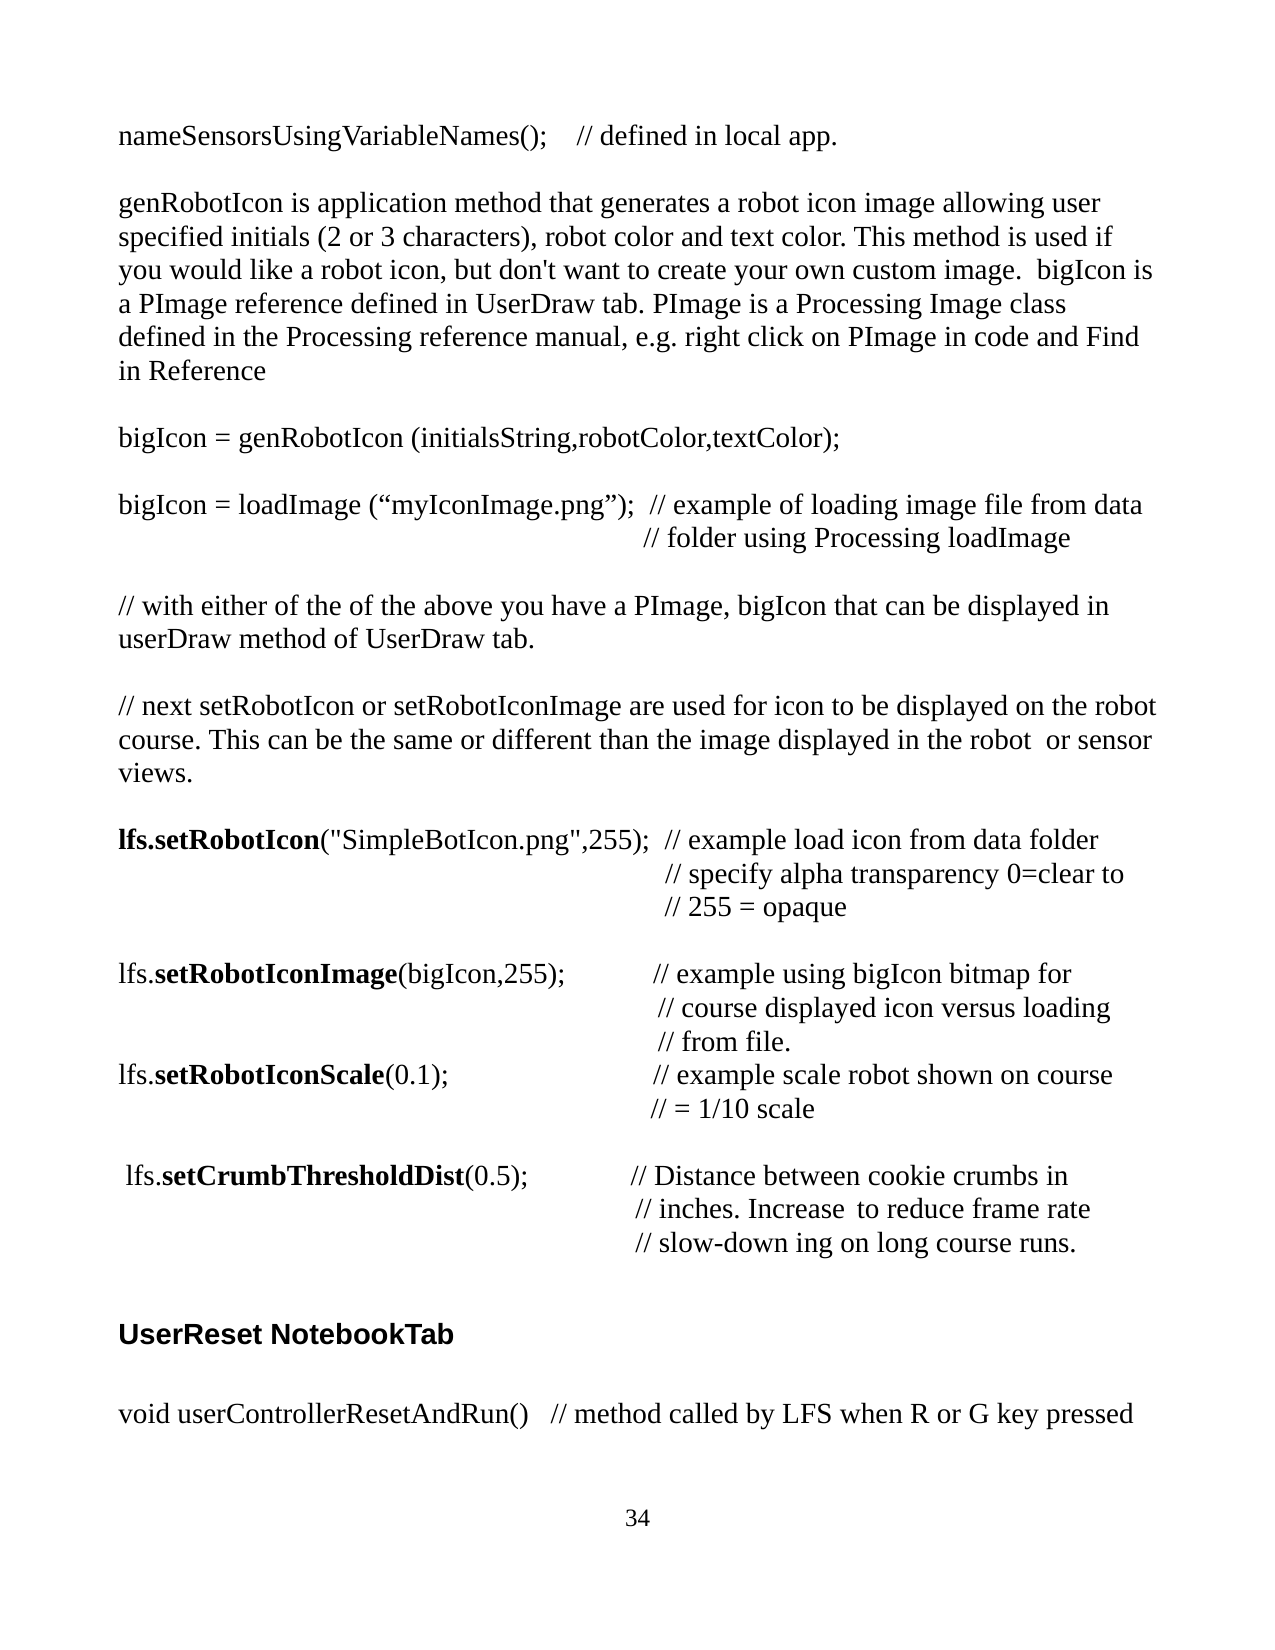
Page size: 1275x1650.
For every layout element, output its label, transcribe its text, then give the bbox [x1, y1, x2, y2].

text bigIcon = loadImage (“myIconImage.png”); // example of loading image file from data [118, 487, 1157, 521]
text // = 1/10 scale [118, 1091, 1157, 1124]
text // next setRobotIcon or setRobotIconImage are used for icon to be displayed on the robot course. This can be the same or different than the image displayed in the robot or sensor views. [118, 688, 1157, 789]
text lfs.setRobotIcon("SimpleBotIcon.png",255); // example load icon from data folder [118, 822, 1157, 856]
text genRobotIcon is application method that generates a robot icon image allowing user specified initials (2 or 3 characters), robot color and text color. This method is used if you would like a robot icon, but don't want to create your own custom image. bigIcon is a PImage reference defined in UserDraw tab. PImage is a Processing Image class defined in the Processing reference manual, e.g. right click on PImage in code and Find in Reference [118, 185, 1157, 386]
text // with either of the of the above you have a PImage, bigIcon that can be displayed in userDraw method of UserDraw tab. [118, 588, 1157, 655]
text // specify alpha transparency 0=clear to [118, 856, 1157, 889]
text void userControllerResetAndRun() // method called by LFS when R or G key pressed [118, 1397, 1157, 1430]
text nameSensorsUsingVariableNames(); // defined in local app. [118, 118, 1157, 152]
text bigIcon = genRobotIcon (initialsString,robotColor,textColor); [118, 420, 1157, 453]
text // from file. [118, 1024, 1157, 1057]
text // slow-down ing on long course runs. [118, 1225, 1157, 1258]
text lfs.setRobotIconImage(bigIcon,255); // example using bigIcon bitmap for [118, 957, 1157, 990]
text // 255 = opaque [118, 889, 1157, 923]
text lfs.setCrumbThresholdDist(0.5); // Distance between cookie crumbs in // inches. Increase to reduce frame rate [118, 1158, 1157, 1225]
text // folder using Processing loadImage [118, 521, 1157, 554]
text // course displayed icon versus loading [118, 990, 1157, 1024]
text lfs.setRobotIconScale(0.1); // example scale robot shown on course [118, 1057, 1157, 1091]
subtitle UserReset NotebookTab [118, 1317, 1157, 1351]
